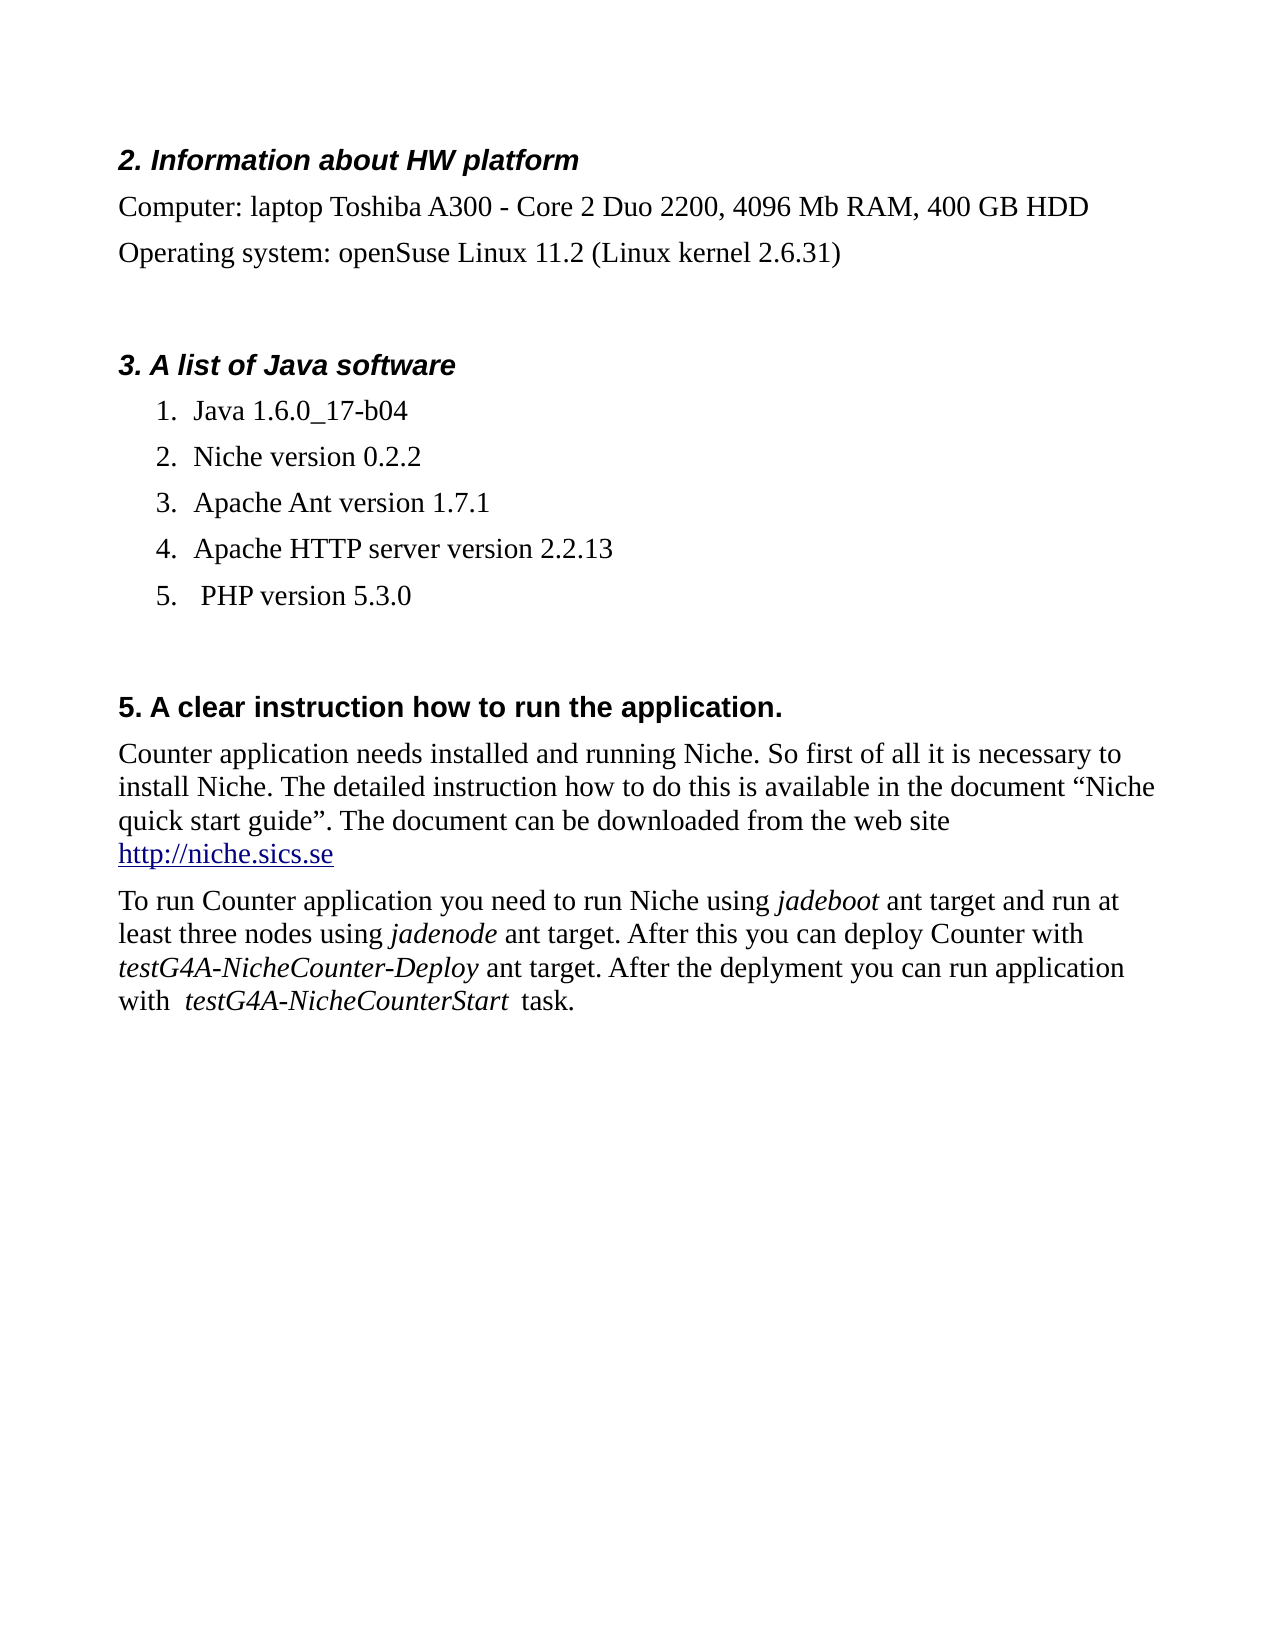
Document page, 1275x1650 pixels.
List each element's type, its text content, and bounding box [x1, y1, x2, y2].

list Apache Ant version 1.7.1 [156, 486, 1157, 519]
text Computer: laptop Toshiba A300 - Core 2 Duo 2200, 4096 Mb RAM, 400 GB HDD [118, 189, 1157, 223]
list Java 1.6.0_17-b04 [156, 393, 1157, 427]
subtitle 3. A list of Java software [118, 347, 1157, 381]
text Operating system: openSuse Linux 11.2 (Linux kernel 2.6.31) [118, 235, 1157, 269]
list Niche version 0.2.2 [156, 439, 1157, 473]
subtitle 5. A clear instruction how to run the application. [118, 690, 1157, 723]
text To run Counter application you need to run Niche using jadeboot ant target and run at least three nodes using jadenode ant target. After this you can deploy Counter with testG4A-NicheCounter-Deploy ant target. After the deplyment you can run application with testG4A-NicheCounterStart task. [118, 883, 1157, 1017]
text Counter application needs installed and running Niche. So first of all it is necessary to install Niche. The detailed instruction how to do this is available in the document “Niche quick start guide”. The document can be downloaded from the web site http://niche.sics.se [118, 736, 1157, 870]
list Apache HTTP server version 2.2.13 [156, 532, 1157, 565]
subtitle 2. Information about HW platform [118, 143, 1157, 177]
list PHP version 5.3.0 [156, 578, 1157, 611]
